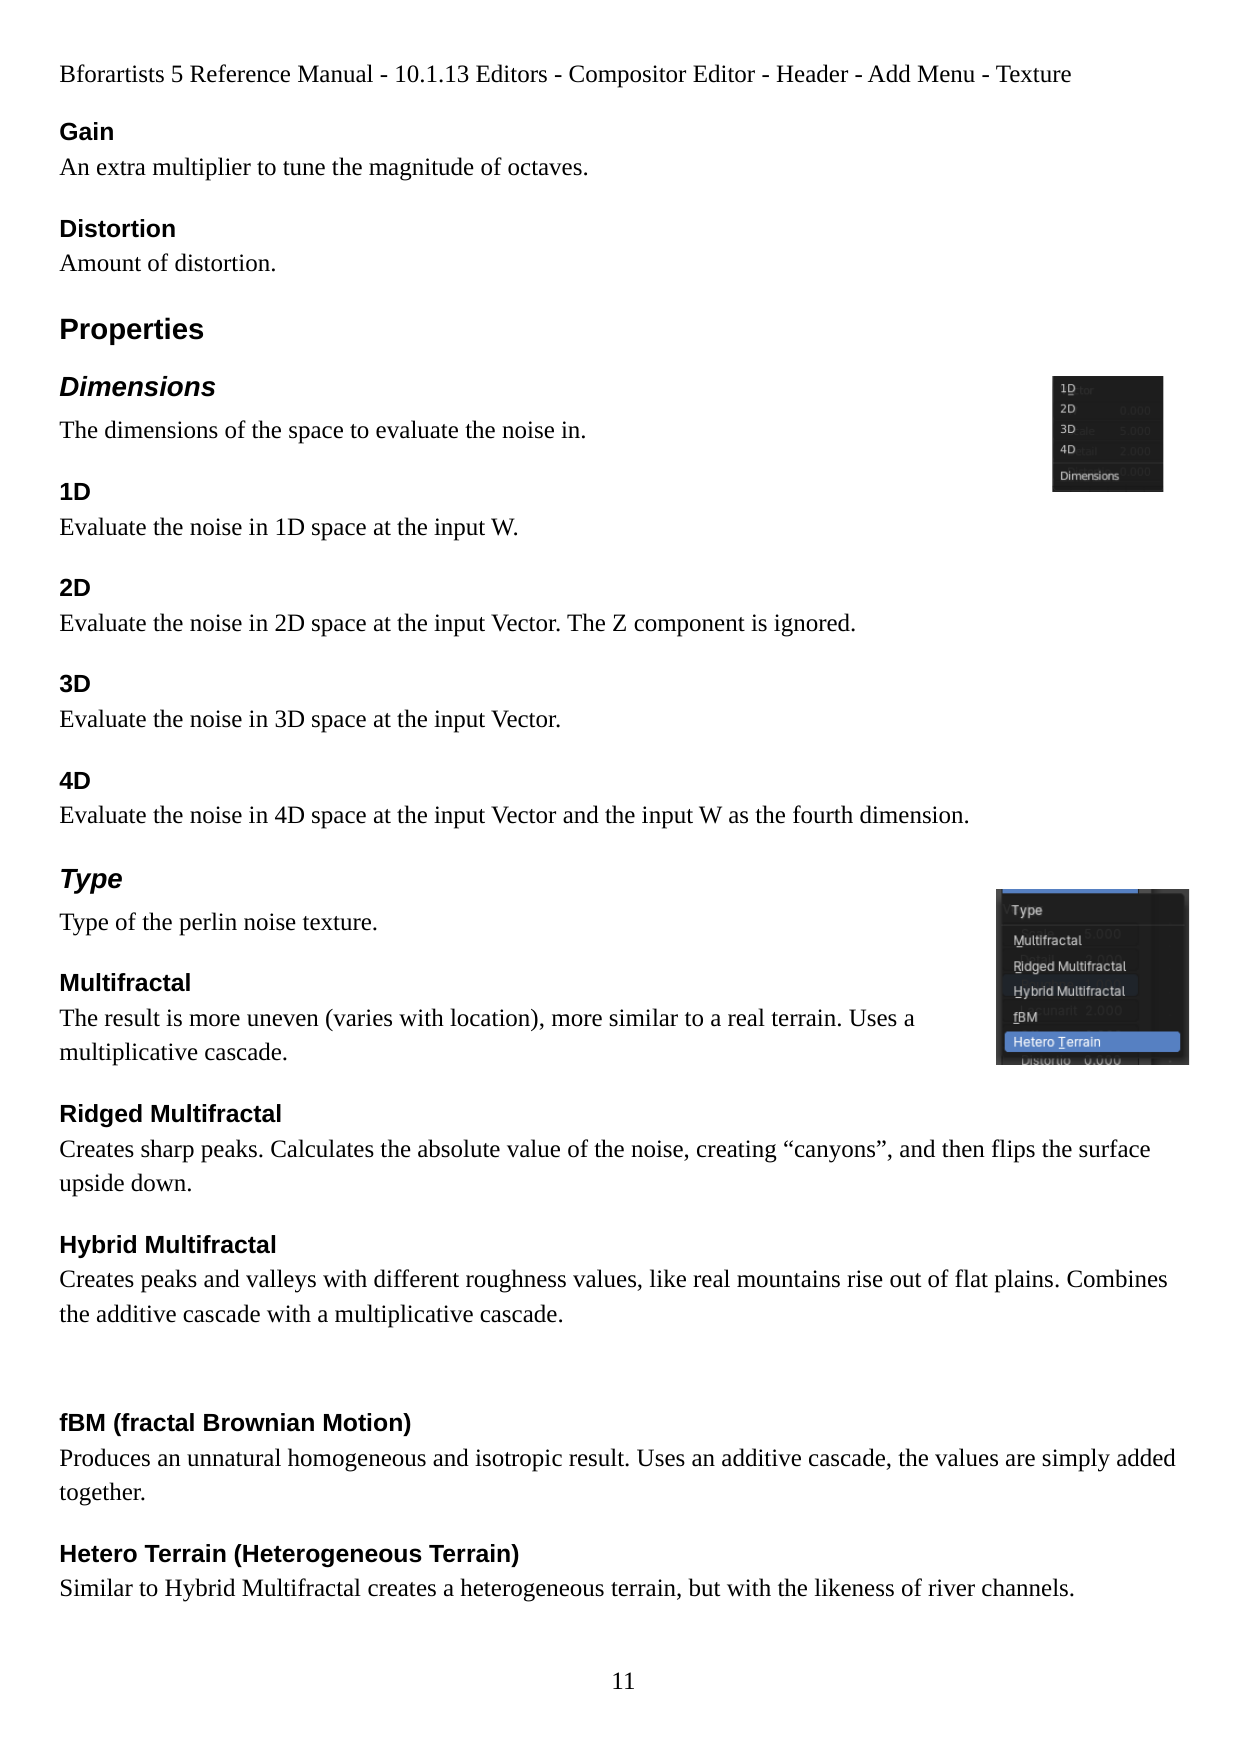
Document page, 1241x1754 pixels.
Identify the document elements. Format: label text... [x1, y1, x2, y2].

text Amount of distortion. [59, 248, 1181, 277]
subtitle Type [59, 862, 1181, 894]
text Type of the perlin noise texture. [59, 907, 996, 935]
text Evaluate the noise in 4D space at the input Vector and the input W as the fourth dimension. [59, 801, 1181, 829]
subtitle Distortion [59, 214, 1181, 242]
subtitle Dimensions [59, 371, 1181, 403]
text Creates sharp peaks. Calculates the absolute value of the noise, creating “canyons”, and then flips the surface upside down. [59, 1134, 1181, 1197]
text Produces an unnatural homogeneous and isotropic result. Uses an additive cascade, the values are simply added together. [59, 1443, 1181, 1506]
subtitle 3D [59, 669, 1181, 698]
subtitle Gain [59, 117, 1181, 146]
text Creates peaks and valleys with different roughness values, like real mountains rise out of flat plains. Combines the additive cascade with a multiplicative cascade. [59, 1264, 1181, 1328]
subtitle 2D [59, 573, 1181, 602]
text Evaluate the noise in 1D space at the input W. [59, 512, 1181, 540]
picture [996, 889, 1190, 1065]
subtitle Hybrid Multifractal [59, 1230, 1181, 1258]
text Evaluate the noise in 2D space at the input Vector. The Z component is ignored. [59, 608, 1181, 637]
subtitle Properties [59, 312, 1181, 346]
subtitle 1D [59, 477, 1181, 505]
text Similar to Hybrid Multifractal creates a heterogeneous terrain, but with the likeness of river channels. [59, 1573, 1181, 1602]
text Evaluate the noise in 3D space at the input Vector. [59, 704, 1181, 733]
subtitle Multifractal [59, 968, 996, 997]
subtitle Ridged Multifractal [59, 1099, 1181, 1127]
text The dimensions of the space to evaluate the noise in. [59, 415, 1052, 444]
subtitle 4D [59, 766, 1181, 794]
subtitle fBM (fractal Brownian Motion) [59, 1408, 1181, 1436]
text The result is more uneven (varies with location), more similar to a real terrain. Uses a multiplicative cascade. [59, 1003, 1181, 1066]
subtitle Hetero Terrain (Heterogeneous Terrain) [59, 1539, 1181, 1567]
text An extra multiplier to tune the magnitude of octaves. [59, 152, 1181, 181]
picture [1052, 376, 1164, 492]
